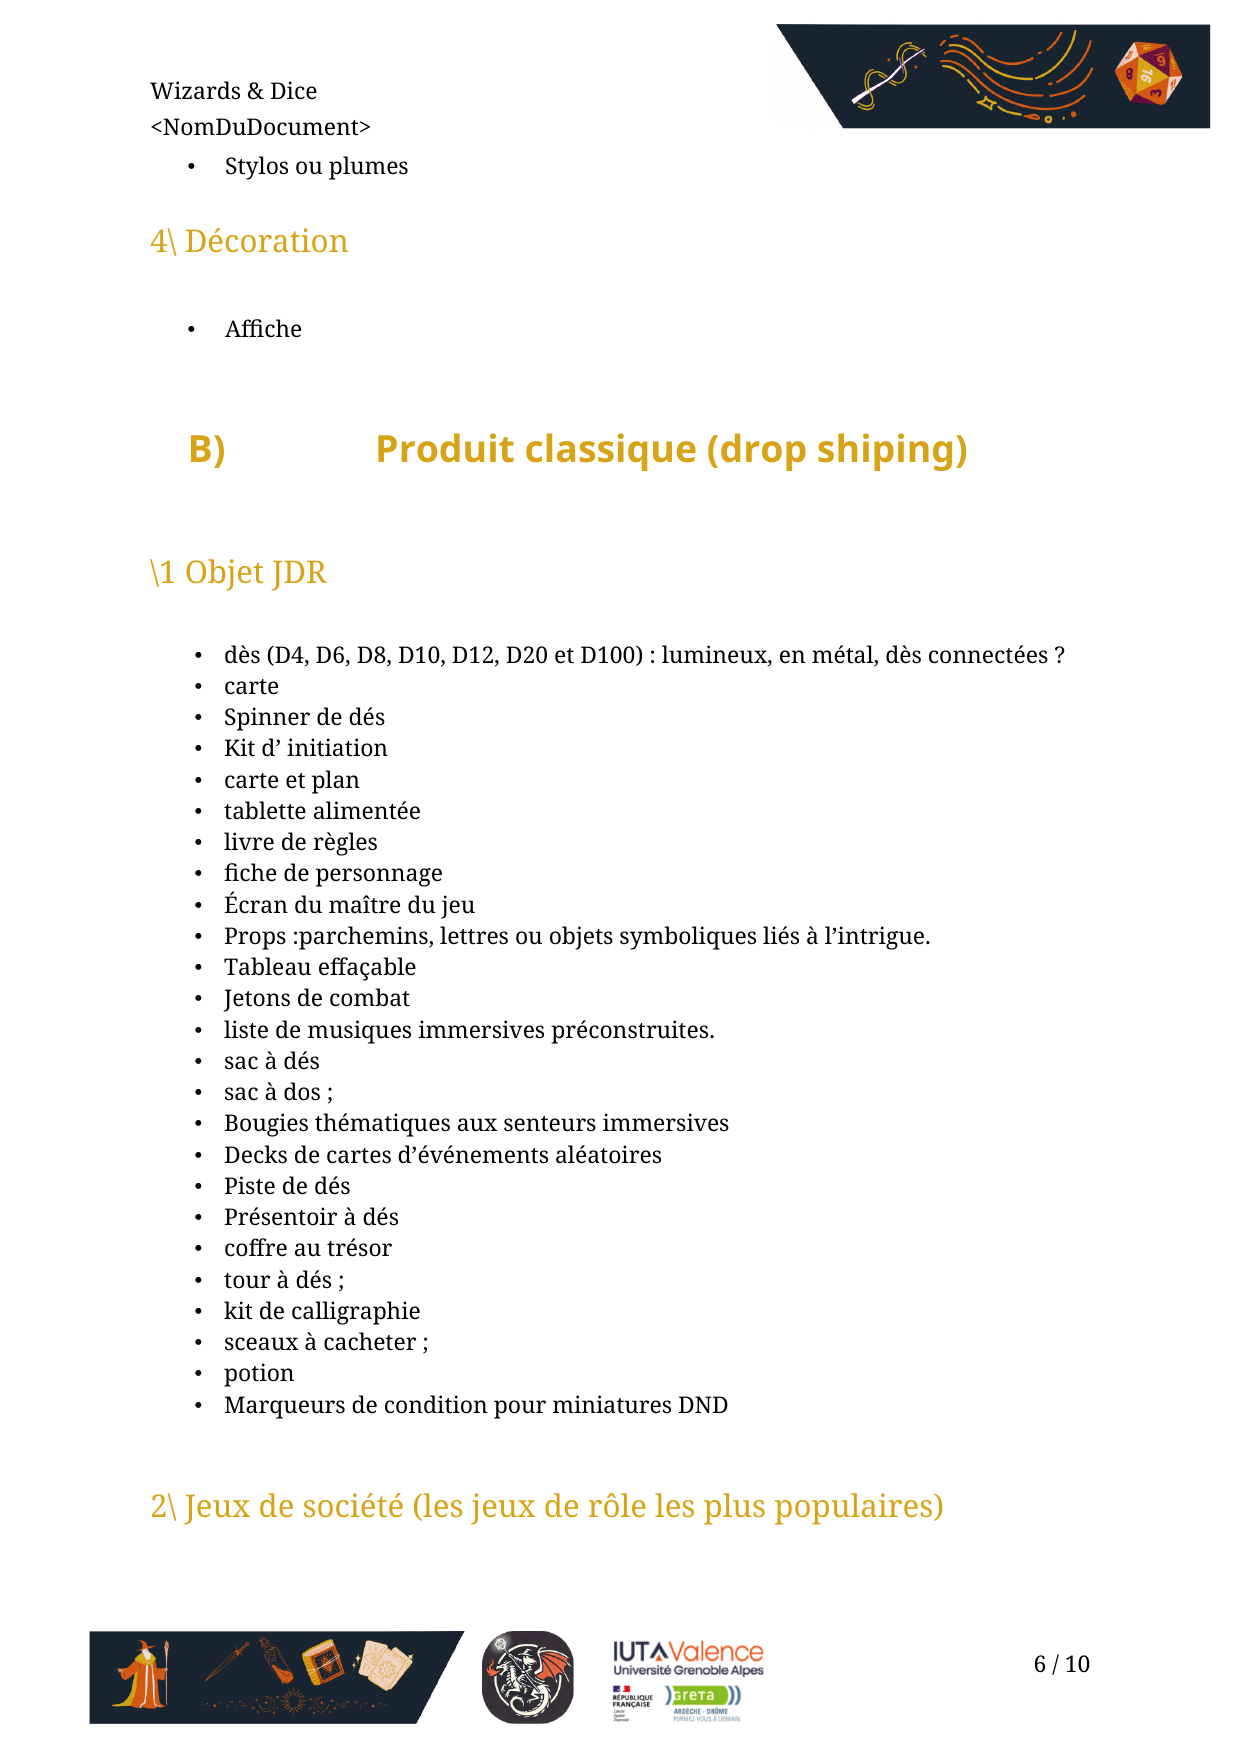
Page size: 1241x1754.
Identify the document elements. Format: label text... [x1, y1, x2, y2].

list livre de règles [194, 826, 1090, 857]
picture [771, 21, 1218, 131]
list tour à dés ; [194, 1263, 1090, 1295]
list tablette alimentée [194, 795, 1090, 826]
list liste de musiques immersives préconstruites. [194, 1013, 1090, 1045]
list dès (D4, D6, D8, D10, D12, D20 et D100) : lumineux, en métal, dès connectées ? [194, 638, 1090, 670]
list sac à dos ; [194, 1076, 1090, 1107]
list fiche de personnage [194, 857, 1090, 888]
list Stylos ou plumes [187, 150, 1090, 181]
subtitle 2\ Jeux de société (les jeux de rôle les plus populaires) [150, 1484, 1090, 1527]
list Props :parchemins, lettres ou objets symboliques liés à l’intrigue. [194, 920, 1090, 951]
list Decks de cartes d’événements aléatoires [194, 1138, 1090, 1170]
list sceaux à cacheter ; [194, 1326, 1090, 1357]
list Kit d’ initiation [194, 732, 1090, 763]
list Tableau effaçable [194, 951, 1090, 982]
picture [81, 1620, 788, 1733]
list Marqueurs de condition pour miniatures DND [194, 1388, 1090, 1420]
list sac à dés [194, 1045, 1090, 1076]
list carte [194, 670, 1090, 701]
list potion [194, 1357, 1090, 1388]
list Affiche [187, 312, 1090, 344]
list Écran du maître du jeu [194, 888, 1090, 920]
subtitle 4\ Décoration [150, 219, 1090, 262]
list Piste de dés [194, 1170, 1090, 1201]
subtitle \1 Objet JDR [150, 550, 1090, 593]
list coffre au trésor [194, 1232, 1090, 1263]
list Bougies thématiques aux senteurs immersives [194, 1107, 1090, 1138]
list kit de calligraphie [194, 1295, 1090, 1326]
list Spinner de dés [194, 701, 1090, 732]
list Jetons de combat [194, 982, 1090, 1013]
list Présentoir à dés [194, 1201, 1090, 1232]
list carte et plan [194, 763, 1090, 795]
subtitle Produit classique (drop shiping) [187, 422, 1090, 473]
